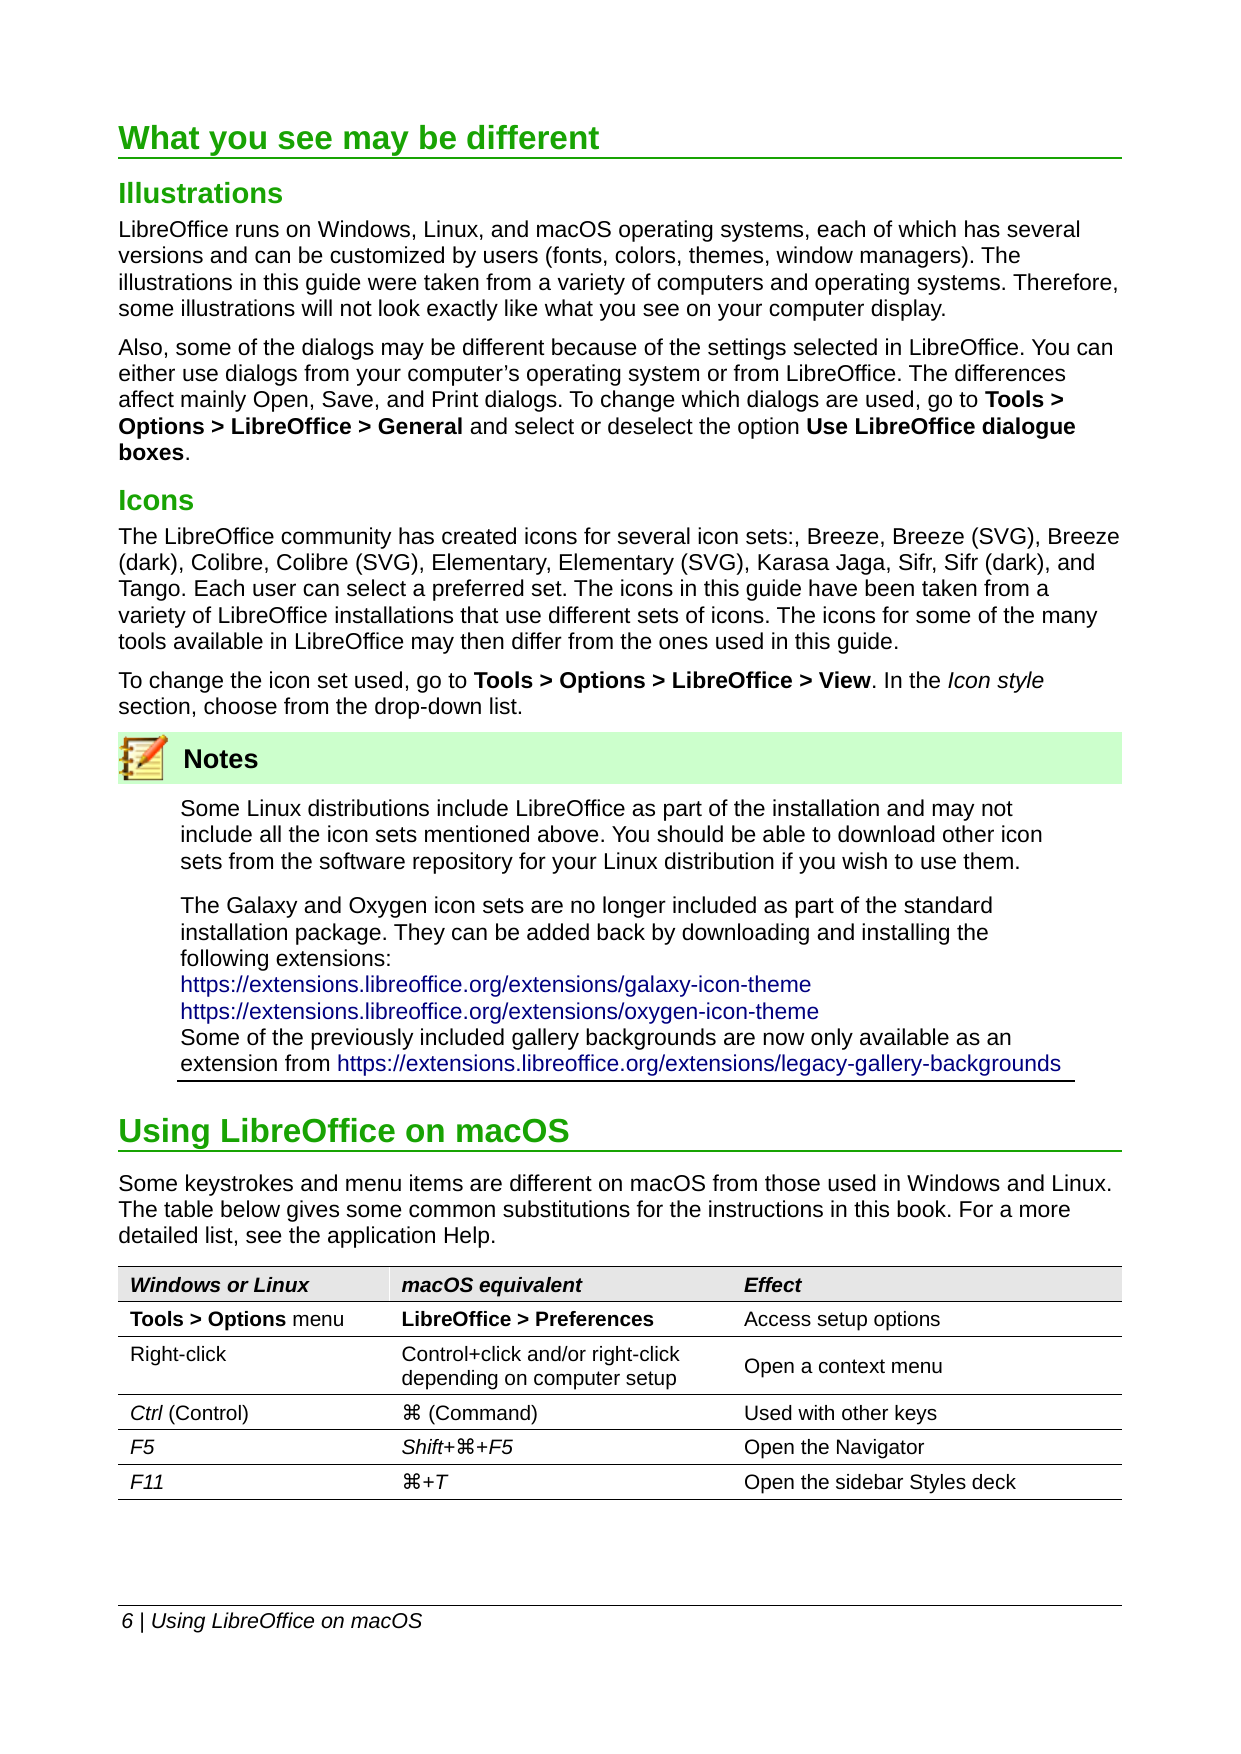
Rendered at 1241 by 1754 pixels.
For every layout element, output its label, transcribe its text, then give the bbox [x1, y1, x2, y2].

picture [119, 733, 170, 784]
table_cell Shift+⌘+F5 [390, 1430, 732, 1464]
text Some keystrokes and menu items are different on macOS from those used in Windows and Linux. The table below gives some common substitutions for the instructions in this book. For a more detailed list, see the application Help. [118, 1169, 1122, 1249]
table_cell F11 [118, 1465, 389, 1498]
table_cell Ctrl (Control) [118, 1395, 389, 1429]
text The LibreOffice community has created icons for several icon sets:, Breeze, Breeze (SVG), Breeze (dark), Colibre, Colibre (SVG), Elementary, Elementary (SVG), Karasa Jaga, Sifr, Sifr (dark), and Tango. Each user can select a preferred set. The icons in this guide have been taken from a variety of LibreOffice installations that use different sets of icons. The icons for some of the many tools available in LibreOffice may then differ from the ones used in this guide. [118, 523, 1122, 654]
subtitle Notes [118, 732, 1122, 784]
text To change the icon set used, go to Tools > Options > LibreOffice > View. In the Icon style section, choose from the drop-down list. [118, 667, 1122, 720]
subtitle What you see may be different [118, 118, 1122, 157]
table_cell ⌘+T [390, 1465, 732, 1498]
text Also, some of the dialogs may be different because of the settings selected in LibreOffice. You can either use dialogs from your computer’s operating system or from LibreOffice. The differences affect mainly Open, Save, and Print dialogs. To change which dialogs are used, go to Tools > Options > LibreOffice > General and select or deselect the option Use LibreOffice dialogue boxes. [118, 334, 1122, 466]
table_cell Tools > Options menu [118, 1302, 389, 1336]
table_cell LibreOffice > Preferences [390, 1302, 732, 1336]
table_cell Right-click [118, 1337, 389, 1394]
text Some Linux distributions include LibreOffice as part of the installation and may not include all the icon sets mentioned above. You should be able to download other icon sets from the software repository for your Linux distribution if you wish to use them. [177, 792, 1063, 877]
table_header macOS equivalent [390, 1267, 732, 1301]
table_header Windows or Linux [118, 1267, 389, 1301]
table_cell Used with other keys [732, 1395, 1122, 1429]
table_cell Access setup options [732, 1302, 1122, 1336]
table_cell Open a context menu [732, 1337, 1122, 1394]
subtitle Using LibreOffice on macOS [118, 1111, 1122, 1150]
table_cell F5 [118, 1430, 389, 1464]
text The Galaxy and Oxygen icon sets are no longer included as part of the standard installation package. They can be added back by downloading and installing the following extensions: https://extensions.libreoffice.org/extensions/galaxy-icon-theme https://extensions.libreoffice.org/extensions/oxygen-icon-theme Some of the previously included gallery backgrounds are now only available as an extension from https://extensions.libreoffice.org/extensions/legacy-gallery-backgrounds [177, 889, 1075, 1080]
table_cell Open the sidebar Styles deck [732, 1465, 1122, 1498]
table_cell Control+click and/or right-click depending on computer setup [390, 1337, 732, 1394]
subtitle Illustrations [118, 176, 1122, 210]
text LibreOffice runs on Windows, Linux, and macOS operating systems, each of which has several versions and can be customized by users (fonts, colors, themes, window managers). The illustrations in this guide were taken from a variety of computers and operating systems. Therefore, some illustrations will not look exactly like what you see on your computer display. [118, 216, 1122, 321]
table_header Effect [732, 1267, 1122, 1301]
table_cell Open the Navigator [732, 1430, 1122, 1464]
table_cell ⌘ (Command) [390, 1395, 732, 1429]
subtitle Icons [118, 483, 1122, 517]
